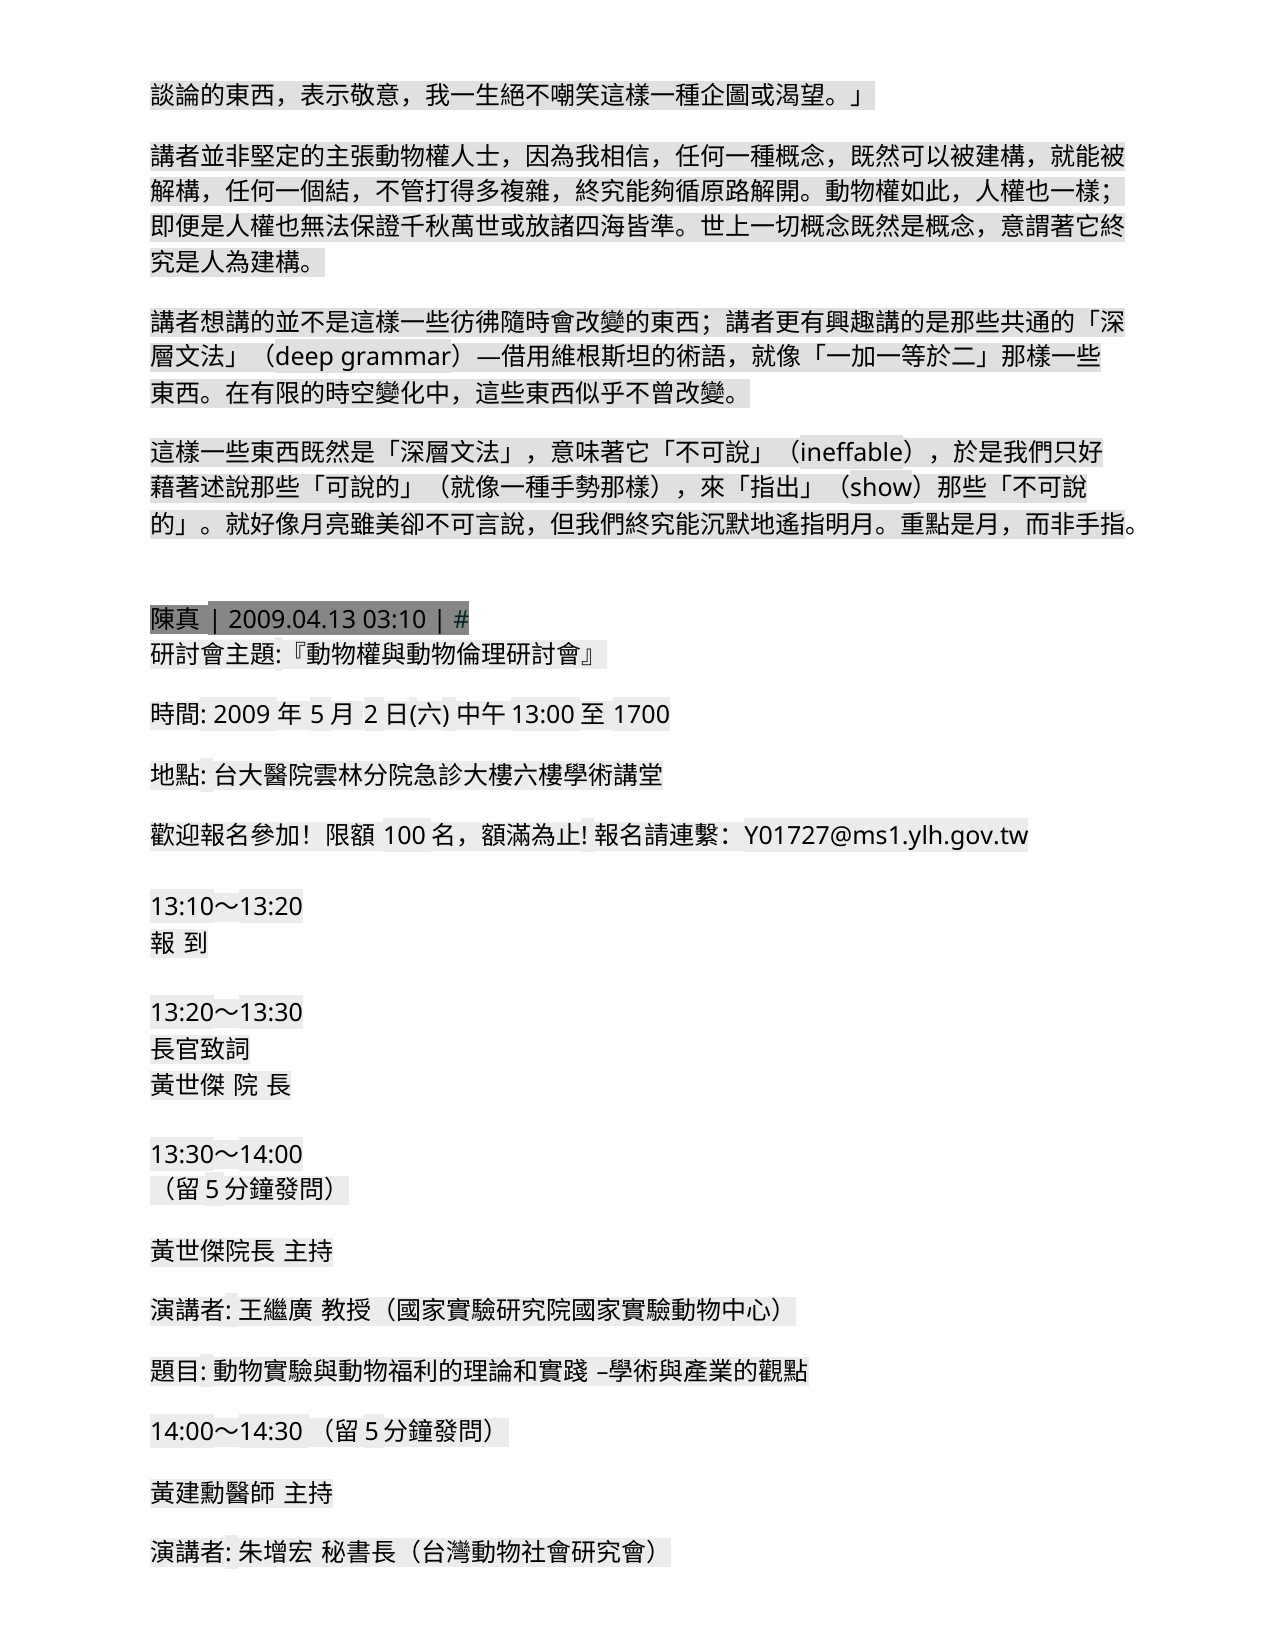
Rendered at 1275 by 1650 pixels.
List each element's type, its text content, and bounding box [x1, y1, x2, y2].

text 題目: 動物實驗與動物福利的理論和實踐 –學術與產業的觀點 [150, 1352, 1125, 1387]
text 演講者: 朱增宏 秘書長（台灣動物社會研究會） [150, 1533, 1125, 1569]
text 陳真 | 2009.04.13 03:10 | # [150, 600, 1125, 635]
text 談論的東西，表示敬意，我一生絕不嘲笑這樣一種企圖或渴望。」 [150, 75, 1125, 110]
text 黃世傑院長 主持 [150, 1231, 1125, 1267]
text 講者並非堅定的主張動物權人士，因為我相信，任何一種概念，既然可以被建構，就能被解構，任何一個結，不管打得多複雜，終究能夠循原路解開。動物權如此，人權也一樣；即便是人權也無法保證千秋萬世或放諸四海皆準。世上一切概念既然是概念，意謂著它終究是人為建構。 [150, 135, 1125, 277]
text 14:00～14:30 （留5分鐘發問） [150, 1412, 1125, 1448]
text 時間: 2009 年 5 月 2 日(六) 中午13:00至 1700 [150, 696, 1125, 731]
text 研討會主題:『動物權與動物倫理研討會』 [150, 635, 1125, 671]
text 地點: 台大醫院雲林分院急診大樓六樓學術講堂 [150, 756, 1125, 792]
text 講者想講的並不是這樣一些彷彿隨時會改變的東西；講者更有興趣講的是那些共通的「深層文法」（deep grammar）—借用維根斯坦的術語，就像「一加一等於二」那樣一些東西。在有限的時空變化中，這些東西似乎不曾改變。 [150, 302, 1125, 408]
text 黃建勳醫師 主持 [150, 1473, 1125, 1508]
text 演講者: 王繼廣 教授（國家實驗研究院國家實驗動物中心） [150, 1292, 1125, 1327]
text 歡迎報名參加！限額 100名，額滿為止! 報名請連繫：Y01727@ms1.ylh.gov.tw 13:10～13:20 報 到 13:20～13:30 長官致詞 黃世傑 院 長 13:30～14:00 （留5分鐘發問） [150, 817, 1125, 1206]
text 這樣一些東西既然是「深層文法」，意味著它「不可說」（ineffable），於是我們只好藉著述說那些「可說的」（就像一種手勢那樣），來「指出」（show）那些「不可說的」。就好像月亮雖美卻不可言說，但我們終究能沉默地遙指明月。重點是月，而非手指。 [150, 433, 1125, 575]
